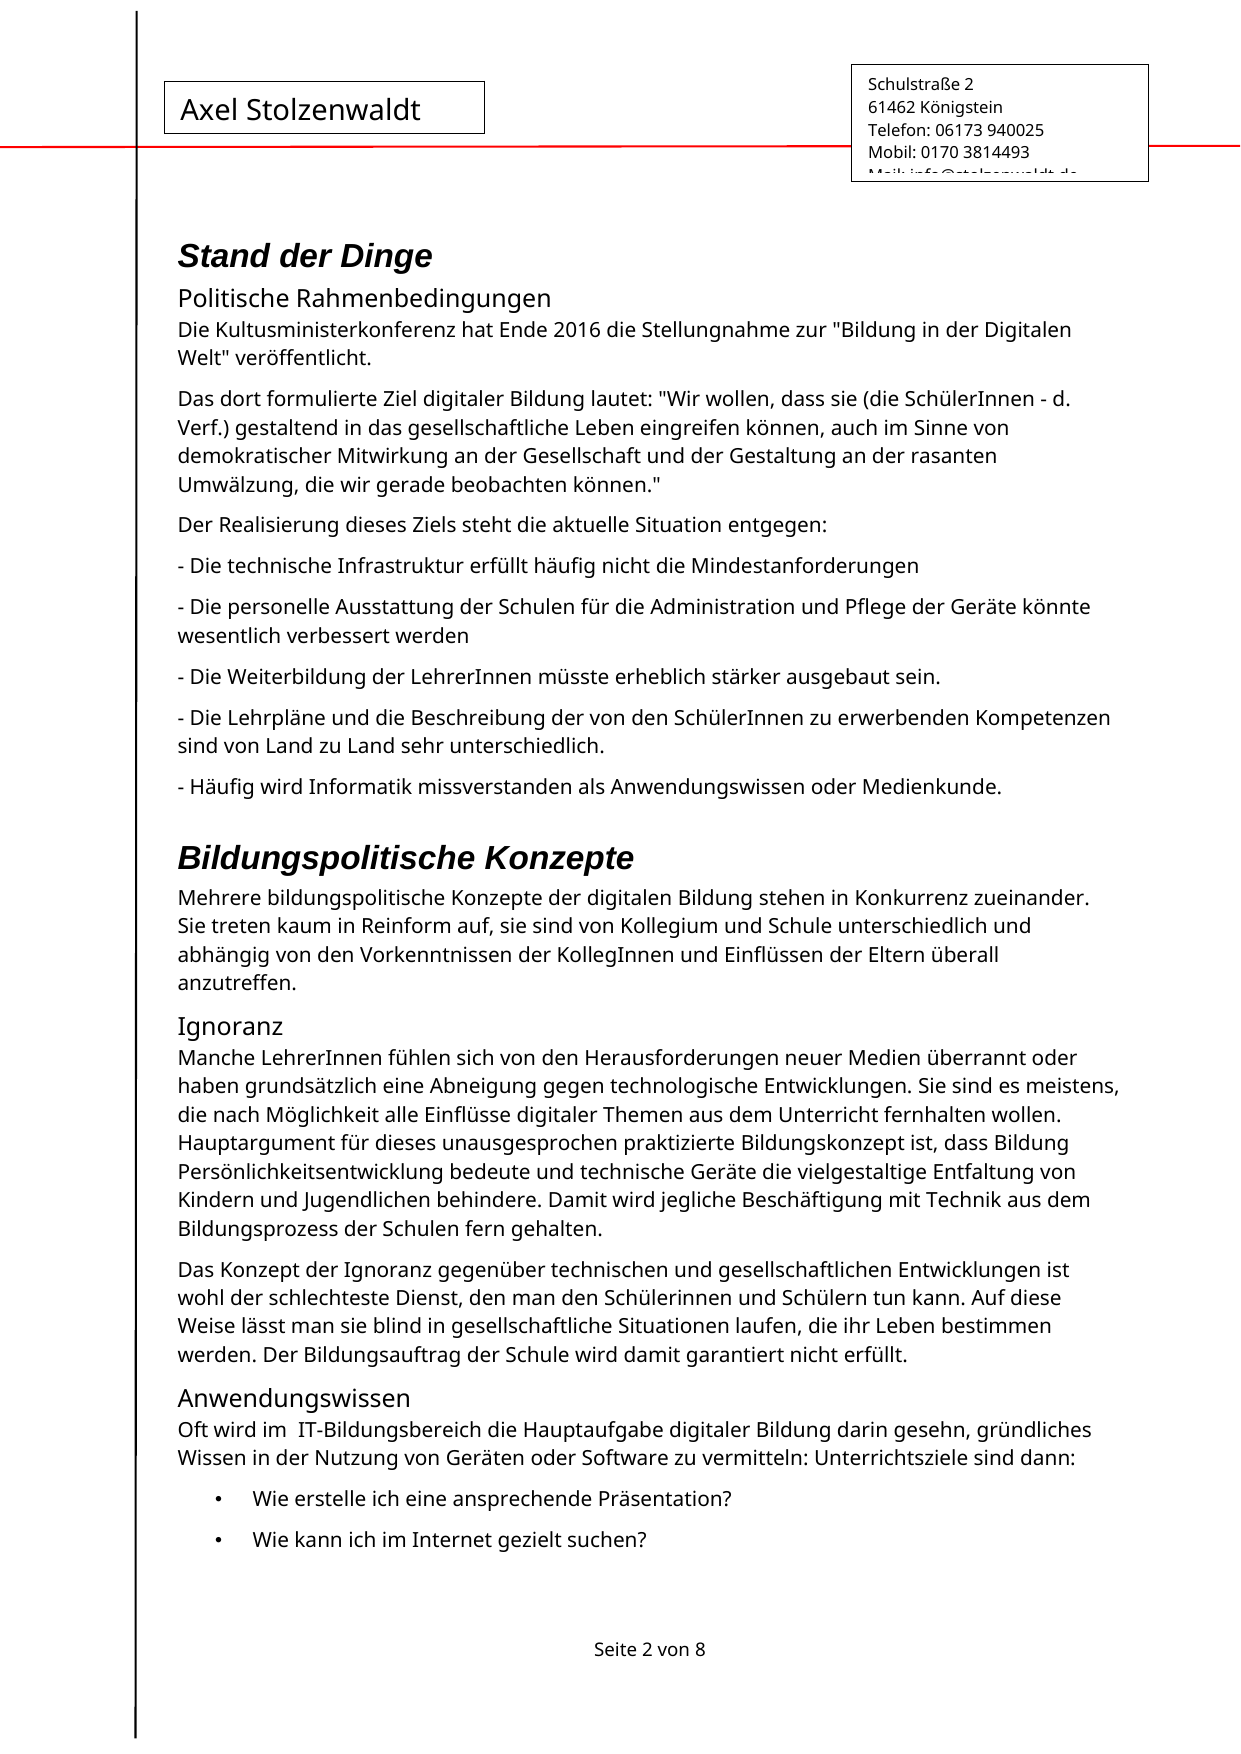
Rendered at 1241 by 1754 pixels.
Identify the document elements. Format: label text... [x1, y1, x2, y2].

text Mehrere bildungspolitische Konzepte der digitalen Bildung stehen in Konkurrenz zueinander. Sie treten kaum in Reinform auf, sie sind von Kollegium und Schule unterschiedlich und abhängig von den Vorkenntnissen der KollegInnen und Einflüssen der Eltern überall anzutreffen. [177, 883, 1122, 997]
text - Die technische Infrastruktur erfüllt häufig nicht die Mindestanforderungen [177, 552, 1122, 580]
list Wie kann ich im Internet gezielt suchen? [215, 1525, 1122, 1554]
text Die Kultusministerkonferenz hat Ende 2016 die Stellungnahme zur "Bildung in der Digitalen Welt" veröffentlicht. [177, 315, 1122, 372]
subtitle Stand der Dinge [177, 236, 1122, 275]
text Manche LehrerInnen fühlen sich von den Herausforderungen neuer Medien überrannt oder haben grundsätzlich eine Abneigung gegen technologische Entwicklungen. Sie sind es meistens, die nach Möglichkeit alle Einflüsse digitaler Themen aus dem Unterricht fernhalten wollen. Hauptargument für dieses unausgesprochen praktizierte Bildungskonzept ist, dass Bildung Persönlichkeitsentwicklung bedeute und technische Geräte die vielgestaltige Entfaltung von Kindern und Jugendlichen behindere. Damit wird jegliche Beschäftigung mit Technik aus dem Bildungsprozess der Schulen fern gehalten. [177, 1043, 1122, 1242]
text Oft wird im IT-Bildungsbereich die Hauptaufgabe digitaler Bildung darin gesehn, gründliches Wissen in der Nutzung von Geräten oder Software zu vermitteln: Unterrichtsziele sind dann: [177, 1415, 1122, 1472]
text - Die personelle Ausstattung der Schulen für die Administration und Pflege der Geräte könnte wesentlich verbessert werden [177, 592, 1122, 649]
list Wie erstelle ich eine ansprechende Präsentation? [215, 1484, 1122, 1513]
text Das Konzept der Ignoranz gegenüber technischen und gesellschaftlichen Entwicklungen ist wohl der schlechteste Dienst, den man den Schülerinnen und Schülern tun kann. Auf diese Weise lässt man sie blind in gesellschaftliche Situationen laufen, die ihr Leben bestimmen werden. Der Bildungsauftrag der Schule wird damit garantiert nicht erfüllt. [177, 1255, 1122, 1368]
text Der Realisierung dieses Ziels steht die aktuelle Situation entgegen: [177, 511, 1122, 539]
text - Die Weiterbildung der LehrerInnen müsste erheblich stärker ausgebaut sein. [177, 662, 1122, 690]
subtitle Politische Rahmenbedingungen [177, 281, 1122, 315]
text Das dort formulierte Ziel digitaler Bildung lautet: "Wir wollen, dass sie (die SchülerInnen - d. Verf.) gestaltend in das gesellschaftliche Leben eingreifen können, auch im Sinne von demokratischer Mitwirkung an der Gesellschaft und der Gestaltung an der rasanten Umwälzung, die wir gerade beobachten können." [177, 384, 1122, 498]
subtitle Ignoranz [177, 1009, 1122, 1043]
subtitle Bildungspolitische Konzepte [177, 838, 1122, 877]
text - Häufig wird Informatik missverstanden als Anwendungswissen oder Medienkunde. [177, 772, 1122, 801]
text - Die Lehrpläne und die Beschreibung der von den SchülerInnen zu erwerbenden Kompetenzen sind von Land zu Land sehr unterschiedlich. [177, 703, 1122, 760]
subtitle Anwendungswissen [177, 1381, 1122, 1415]
